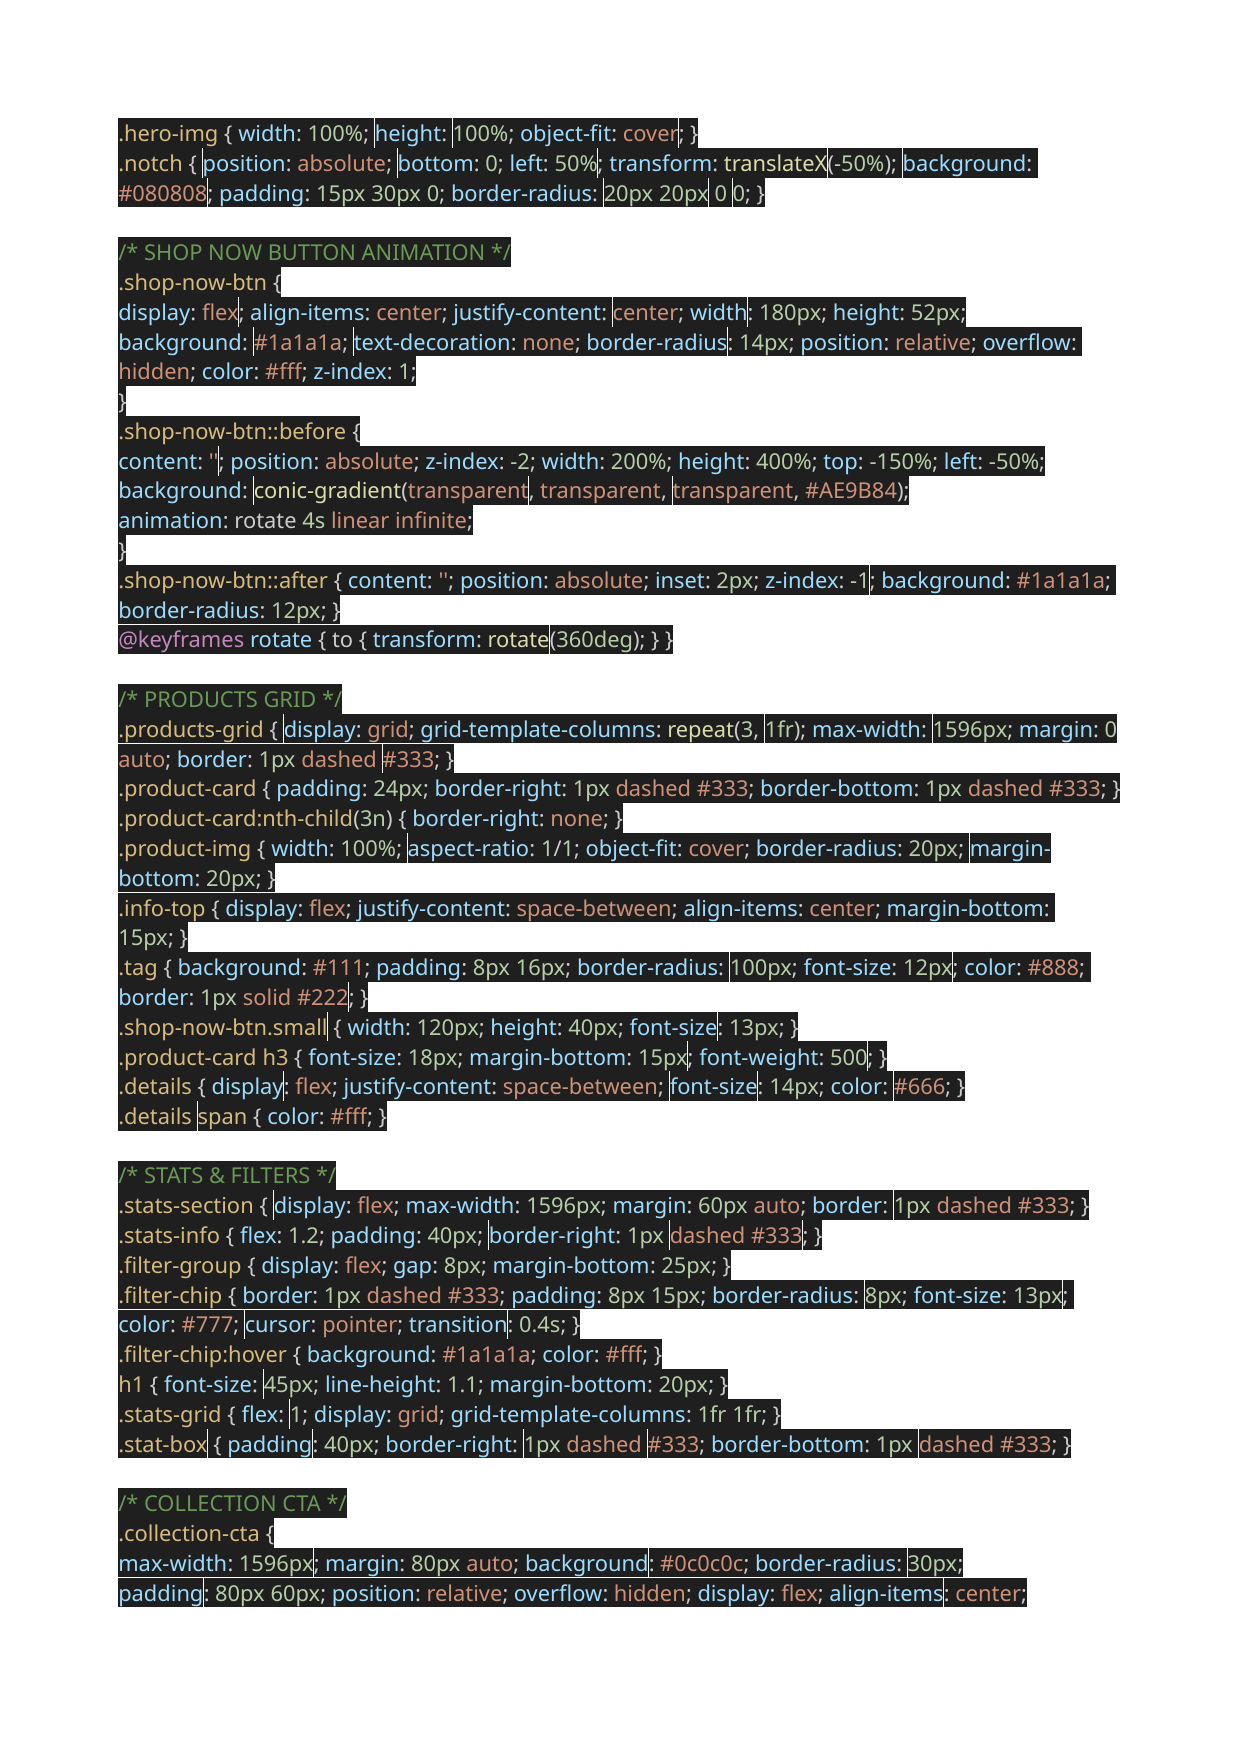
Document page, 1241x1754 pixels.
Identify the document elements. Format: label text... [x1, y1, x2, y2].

text @keyframes rotate { to { transform: rotate(360deg); } } [118, 624, 1122, 654]
text } [118, 386, 1122, 416]
text background: #1a1a1a; text-decoration: none; border-radius: 14px; position: relative; overflow: hidden; color: #fff; z-index: 1; [118, 327, 1122, 386]
text .product-card:nth-child(3n) { border-right: none; } [118, 803, 1122, 833]
text .product-card h3 { font-size: 18px; margin-bottom: 15px; font-weight: 500; } [118, 1041, 1122, 1071]
text .shop-now-btn.small { width: 120px; height: 40px; font-size: 13px; } [118, 1012, 1122, 1041]
text } [118, 535, 1122, 565]
text .filter-group { display: flex; gap: 8px; margin-bottom: 25px; } [118, 1250, 1122, 1280]
text .shop-now-btn::before { [118, 416, 1122, 446]
text .shop-now-btn::after { content: ''; position: absolute; inset: 2px; z-index: -1; background: #1a1a1a; border-radius: 12px; } [118, 565, 1122, 624]
text padding: 80px 60px; position: relative; overflow: hidden; display: flex; align-items: center; [118, 1577, 1122, 1607]
text /* SHOP NOW BUTTON ANIMATION */ [118, 237, 1122, 267]
text .product-img { width: 100%; aspect-ratio: 1/1; object-fit: cover; border-radius: 20px; margin-bottom: 20px; } [118, 833, 1122, 892]
text /* COLLECTION CTA */ [118, 1488, 1122, 1518]
text .notch { position: absolute; bottom: 0; left: 50%; transform: translateX(-50%); background: #080808; padding: 15px 30px 0; border-radius: 20px 20px 0 0; } [118, 148, 1122, 207]
text .stat-box { padding: 40px; border-right: 1px dashed #333; border-bottom: 1px dashed #333; } [118, 1429, 1122, 1458]
text .shop-now-btn { [118, 267, 1122, 297]
text .stats-grid { flex: 1; display: grid; grid-template-columns: 1fr 1fr; } [118, 1399, 1122, 1429]
text content: ''; position: absolute; z-index: -2; width: 200%; height: 400%; top: -150%; left: -50%; [118, 446, 1122, 476]
text .filter-chip:hover { background: #1a1a1a; color: #fff; } [118, 1339, 1122, 1369]
text background: conic-gradient(transparent, transparent, transparent, #AE9B84); [118, 476, 1122, 505]
text .details span { color: #fff; } [118, 1101, 1122, 1131]
text .collection-cta { [118, 1518, 1122, 1548]
text .stats-info { flex: 1.2; padding: 40px; border-right: 1px dashed #333; } [118, 1220, 1122, 1250]
text /* STATS & FILTERS */ [118, 1161, 1122, 1190]
text .tag { background: #111; padding: 8px 16px; border-radius: 100px; font-size: 12px; color: #888; border: 1px solid #222; } [118, 952, 1122, 1012]
text .filter-chip { border: 1px dashed #333; padding: 8px 15px; border-radius: 8px; font-size: 13px; color: #777; cursor: pointer; transition: 0.4s; } [118, 1280, 1122, 1339]
text .hero-img { width: 100%; height: 100%; object-fit: cover; } [118, 118, 1122, 148]
text display: flex; align-items: center; justify-content: center; width: 180px; height: 52px; [118, 297, 1122, 327]
text .info-top { display: flex; justify-content: space-between; align-items: center; margin-bottom: 15px; } [118, 892, 1122, 952]
text animation: rotate 4s linear infinite; [118, 505, 1122, 535]
text h1 { font-size: 45px; line-height: 1.1; margin-bottom: 20px; } [118, 1369, 1122, 1399]
text /* PRODUCTS GRID */ [118, 684, 1122, 714]
text .stats-section { display: flex; max-width: 1596px; margin: 60px auto; border: 1px dashed #333; } [118, 1190, 1122, 1220]
text .product-card { padding: 24px; border-right: 1px dashed #333; border-bottom: 1px dashed #333; } [118, 773, 1122, 803]
text max-width: 1596px; margin: 80px auto; background: #0c0c0c; border-radius: 30px; [118, 1548, 1122, 1577]
text .products-grid { display: grid; grid-template-columns: repeat(3, 1fr); max-width: 1596px; margin: 0 auto; border: 1px dashed #333; } [118, 714, 1122, 773]
text .details { display: flex; justify-content: space-between; font-size: 14px; color: #666; } [118, 1071, 1122, 1101]
